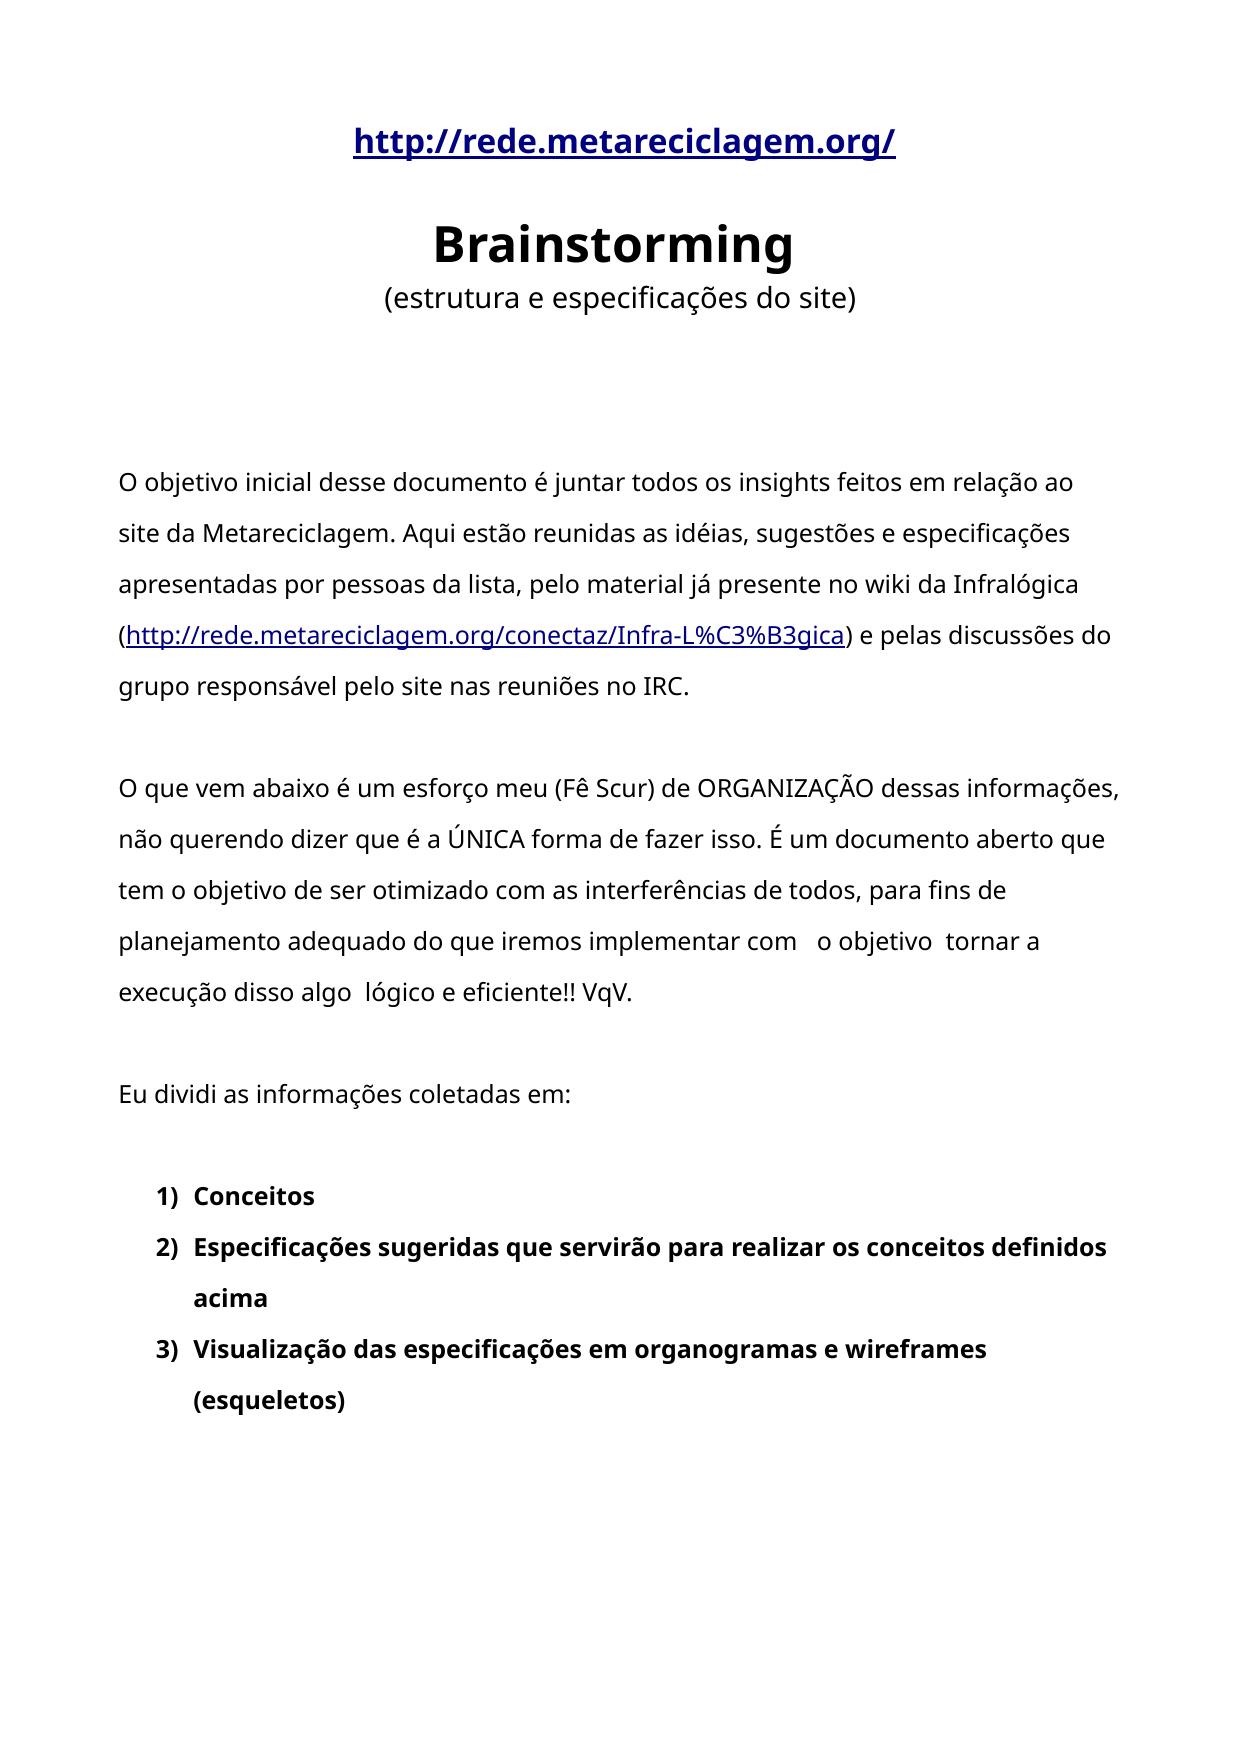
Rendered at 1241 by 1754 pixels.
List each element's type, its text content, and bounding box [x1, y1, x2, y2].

list Conceitos [156, 1179, 1122, 1213]
text O que vem abaixo é um esforço meu (Fê Scur) de ORGANIZAÇÃO dessas informações, não querendo dizer que é a ÚNICA forma de fazer isso. É um documento aberto que tem o objetivo de ser otimizado com as interferências de todos, para fins de planejamento adequado do que iremos implementar com o objetivo tornar a execução disso algo lógico e eficiente!! VqV. [118, 771, 1122, 1009]
text Brainstorming [118, 209, 1122, 277]
list Especificações sugeridas que servirão para realizar os conceitos definidos acima [156, 1230, 1122, 1315]
text Eu dividi as informações coletadas em: [118, 1077, 1122, 1111]
text http://rede.metareciclagem.org/ [118, 118, 1122, 163]
list Visualização das especificações em organogramas e wireframes (esqueletos) [156, 1332, 1122, 1417]
text (estrutura e especificações do site) [118, 277, 1122, 317]
text O objetivo inicial desse documento é juntar todos os insights feitos em relação ao site da Metareciclagem. Aqui estão reunidas as idéias, sugestões e especificações apresentadas por pessoas da lista, pelo material já presente no wiki da Infralógica (http://rede.metareciclagem.org/conectaz/Infra-L%C3%B3gica) e pelas discussões do grupo responsável pelo site nas reuniões no IRC. [118, 464, 1122, 702]
